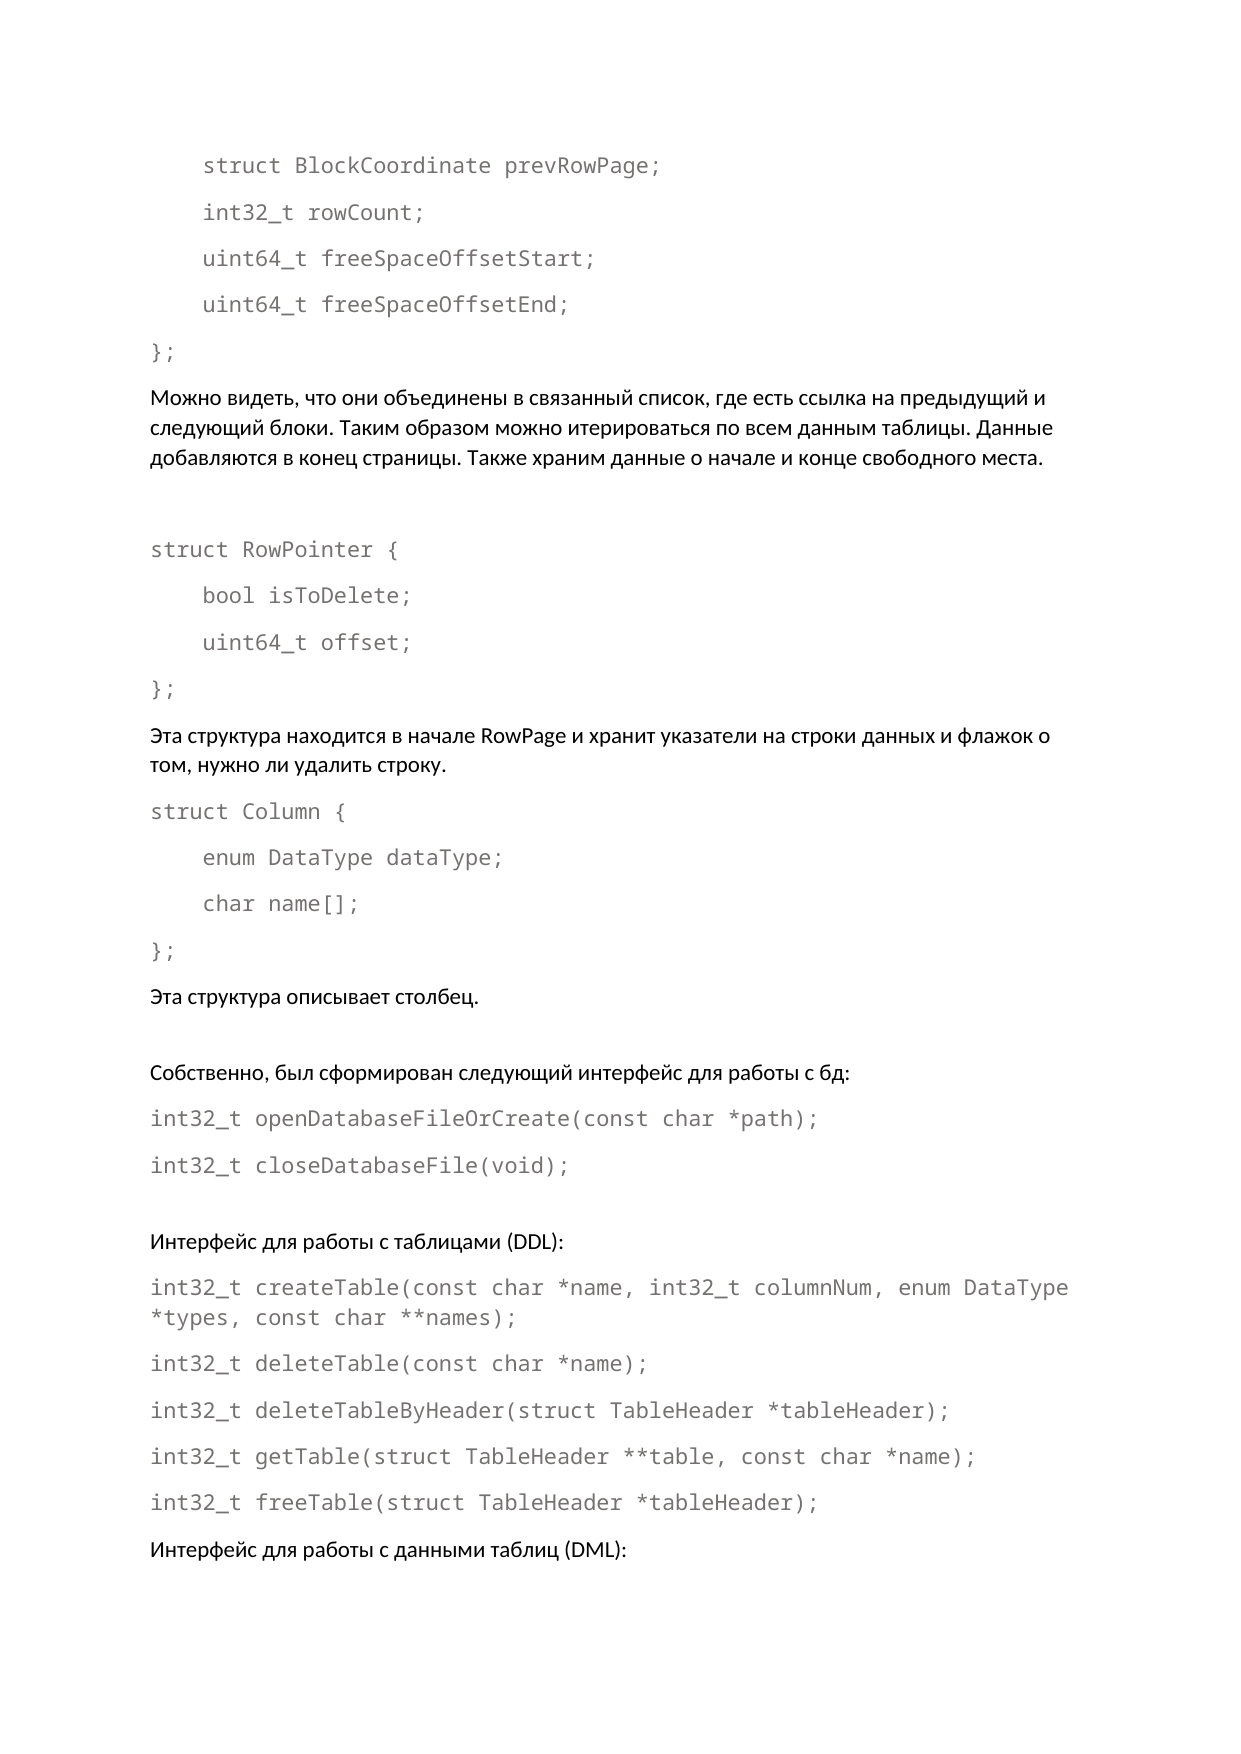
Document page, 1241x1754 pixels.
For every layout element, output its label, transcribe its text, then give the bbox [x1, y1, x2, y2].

text }; [150, 934, 1090, 964]
text Интерфейс для работы с таблицами (DDL): [150, 1196, 1090, 1255]
text int32_t deleteTable(const char *name); [150, 1348, 1090, 1378]
text struct RowPointer { [150, 534, 1090, 563]
text int32_t closeDatabaseFile(void); [150, 1149, 1090, 1179]
text char name[]; [150, 888, 1090, 918]
text uint64_t freeSpaceOffsetStart; [150, 243, 1090, 272]
text Эта структура описывает столбец. [150, 981, 1090, 1040]
text int32_t getTable(struct TableHeader **table, const char *name); [150, 1441, 1090, 1470]
text uint64_t freeSpaceOffsetEnd; [150, 289, 1090, 319]
text int32_t freeTable(struct TableHeader *tableHeader); [150, 1487, 1090, 1517]
text Интерфейс для работы с данными таблиц (DML): [150, 1533, 1090, 1563]
text Можно видеть, что они объединены в связанный список, где есть ссылка на предыдущий и следующий блоки. Таким образом можно итерироваться по всем данным таблицы. Данные добавляются в конец страницы. Также храним данные о начале и конце свободного места. [150, 382, 1090, 471]
text int32_t createTable(const char *name, int32_t columnNum, enum DataType *types, const char **names); [150, 1272, 1090, 1331]
text }; [150, 673, 1090, 703]
text struct BlockCoordinate prevRowPage; [150, 150, 1090, 180]
text int32_t deleteTableByHeader(struct TableHeader *tableHeader); [150, 1394, 1090, 1424]
text int32_t rowCount; [150, 196, 1090, 226]
text struct Column { [150, 795, 1090, 825]
text uint64_t offset; [150, 627, 1090, 656]
text }; [150, 335, 1090, 365]
text int32_t openDatabaseFileOrCreate(const char *path); [150, 1103, 1090, 1133]
text Собственно, был сформирован следующий интерфейс для работы с бд: [150, 1057, 1090, 1086]
text bool isToDelete; [150, 580, 1090, 610]
text enum DataType dataType; [150, 842, 1090, 871]
text Эта структура находится в начале RowPage и хранит указатели на строки данных и флажок о том, нужно ли удалить строку. [150, 719, 1090, 779]
